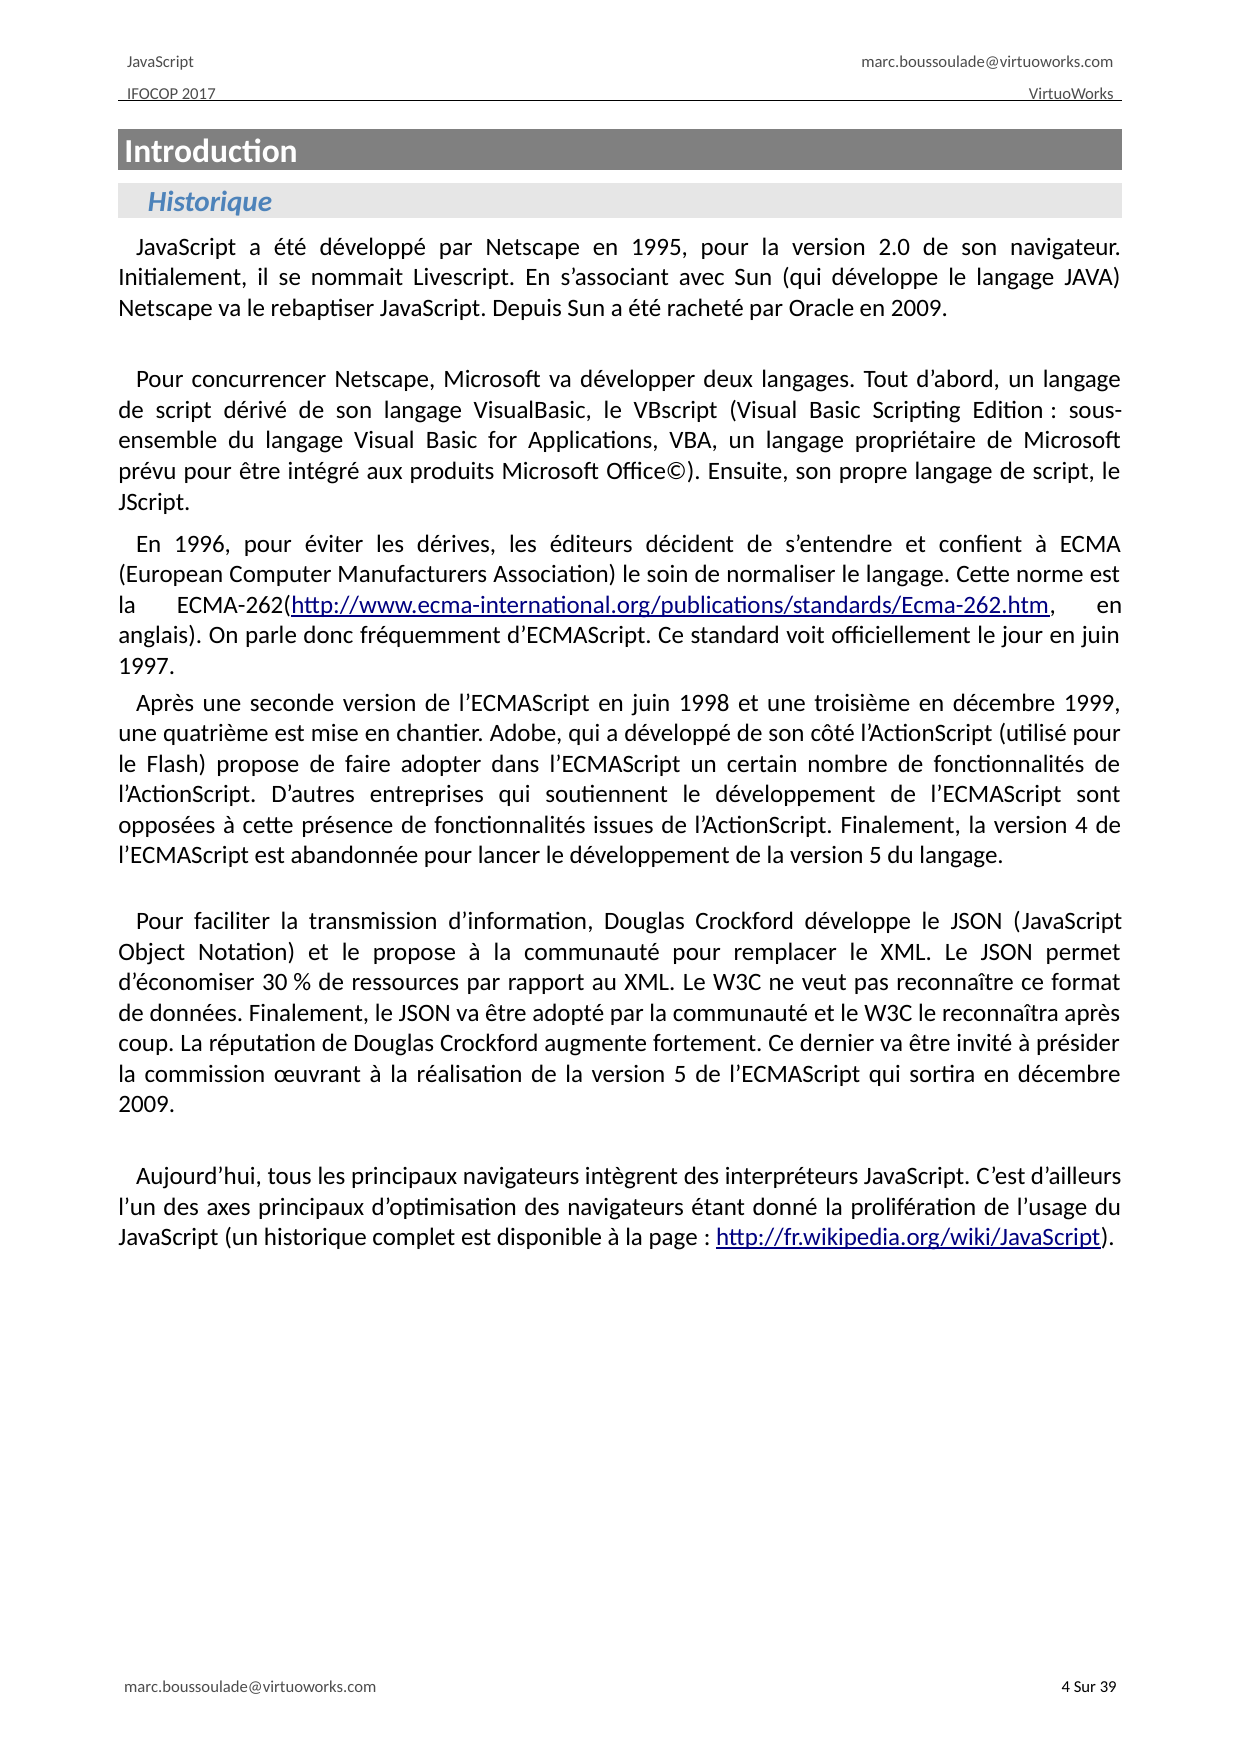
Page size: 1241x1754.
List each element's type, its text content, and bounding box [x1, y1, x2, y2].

text Aujourd’hui, tous les principaux navigateurs intègrent des interpréteurs JavaScript. C’est d’ailleurs l’un des axes principaux d’optimisation des navigateurs étant donné la prolifération de l’usage du JavaScript (un historique complet est disponible à la page : http://fr.wikipedia.org/wiki/JavaScript). [118, 1160, 1122, 1252]
subtitle Introduction [118, 129, 1122, 170]
subtitle Historique [118, 183, 1122, 218]
text Pour concurrencer Netscape, Microsoft va développer deux langages. Tout d’abord, un langage de script dérivé de son langage VisualBasic, le VBscript (Visual Basic Scripting Edition : sous-ensemble du langage Visual Basic for Applications, VBA, un langage propriétaire de Microsoft prévu pour être intégré aux produits Microsoft Office©). Ensuite, son propre langage de script, le JScript. [118, 364, 1122, 516]
text Après une seconde version de l’ECMAScript en juin 1998 et une troisième en décembre 1999, une quatrième est mise en chantier. Adobe, qui a développé de son côté l’ActionScript (utilisé pour le Flash) propose de faire adopter dans l’ECMAScript un certain nombre de fonctionnalités de l’ActionScript. D’autres entreprises qui soutiennent le développement de l’ECMAScript sont opposées à cette présence de fonctionnalités issues de l’ActionScript. Finalement, la version 4 de l’ECMAScript est abandonnée pour lancer le développement de la version 5 du langage. [118, 687, 1122, 870]
text Pour faciliter la transmission d’information, Douglas Crockford développe le JSON (JavaScript Object Notation) et le propose à la communauté pour remplacer le XML. Le JSON permet d’économiser 30 % de ressources par rapport au XML. Le W3C ne veut pas reconnaître ce format de données. Finalement, le JSON va être adopté par la communauté et le W3C le reconnaîtra après coup. La réputation de Douglas Crockford augmente fortement. Ce dernier va être invité à présider la commission œuvrant à la réalisation de la version 5 de l’ECMAScript qui sortira en décembre 2009. [118, 905, 1122, 1119]
text En 1996, pour éviter les dérives, les éditeurs décident de s’entendre et confient à ECMA (European Computer Manufacturers Association) le soin de normaliser le langage. Cette norme est la ECMA-262(http://www.ecma-international.org/publications/standards/Ecma-262.htm, en anglais). On parle donc fréquemment d’ECMAScript. Ce standard voit officiellement le jour en juin 1997. [118, 528, 1122, 681]
text JavaScript a été développé par Netscape en 1995, pour la version 2.0 de son navigateur. Initialement, il se nommait Livescript. En s’associant avec Sun (qui développe le langage JAVA) Netscape va le rebaptiser JavaScript. Depuis Sun a été racheté par Oracle en 2009. [118, 231, 1122, 322]
